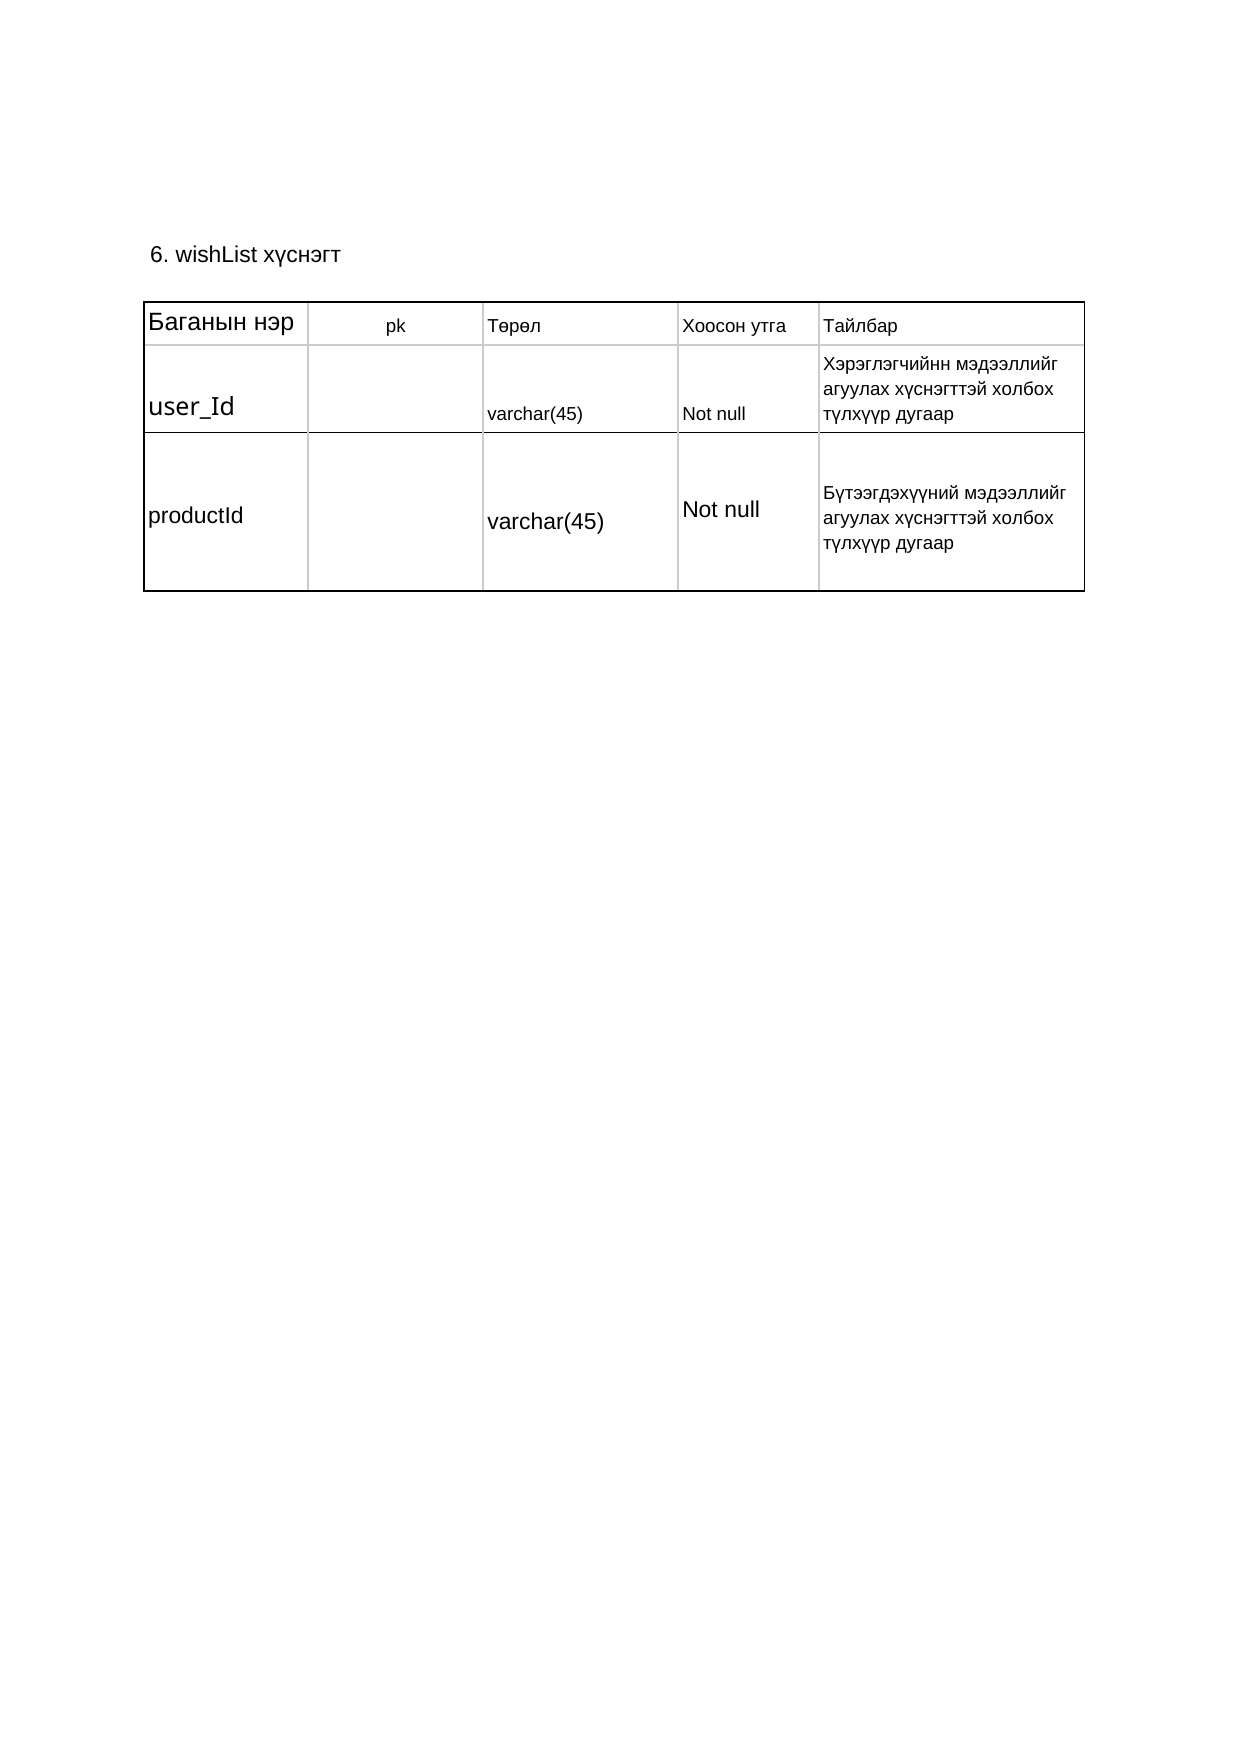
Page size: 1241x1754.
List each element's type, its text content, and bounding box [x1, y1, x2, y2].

table_header Төрөл [484, 303, 677, 344]
table_cell user_Id [145, 346, 307, 431]
text 6. wishList хүснэгт [150, 241, 1090, 267]
table_cell productId [145, 433, 307, 590]
table_header pk [309, 303, 482, 344]
table_cell Not null [679, 433, 818, 590]
table_cell [309, 346, 482, 431]
table_cell Бүтээгдэхүүний мэдээллийг агуулах хүснэгттэй холбох түлхүүр дугаар [820, 433, 1084, 590]
table_cell Not null [679, 346, 818, 431]
table_cell Хэрэглэгчийнн мэдээллийг агуулах хүснэгттэй холбох түлхүүр дугаар [820, 346, 1084, 431]
table_cell varchar(45) [484, 346, 677, 431]
table_cell [309, 433, 482, 590]
table_header Тайлбар [820, 303, 1084, 344]
table_header Хоосон утга [679, 303, 818, 344]
table_cell varchar(45) [484, 433, 677, 590]
table_header Баганын нэр [145, 303, 307, 344]
